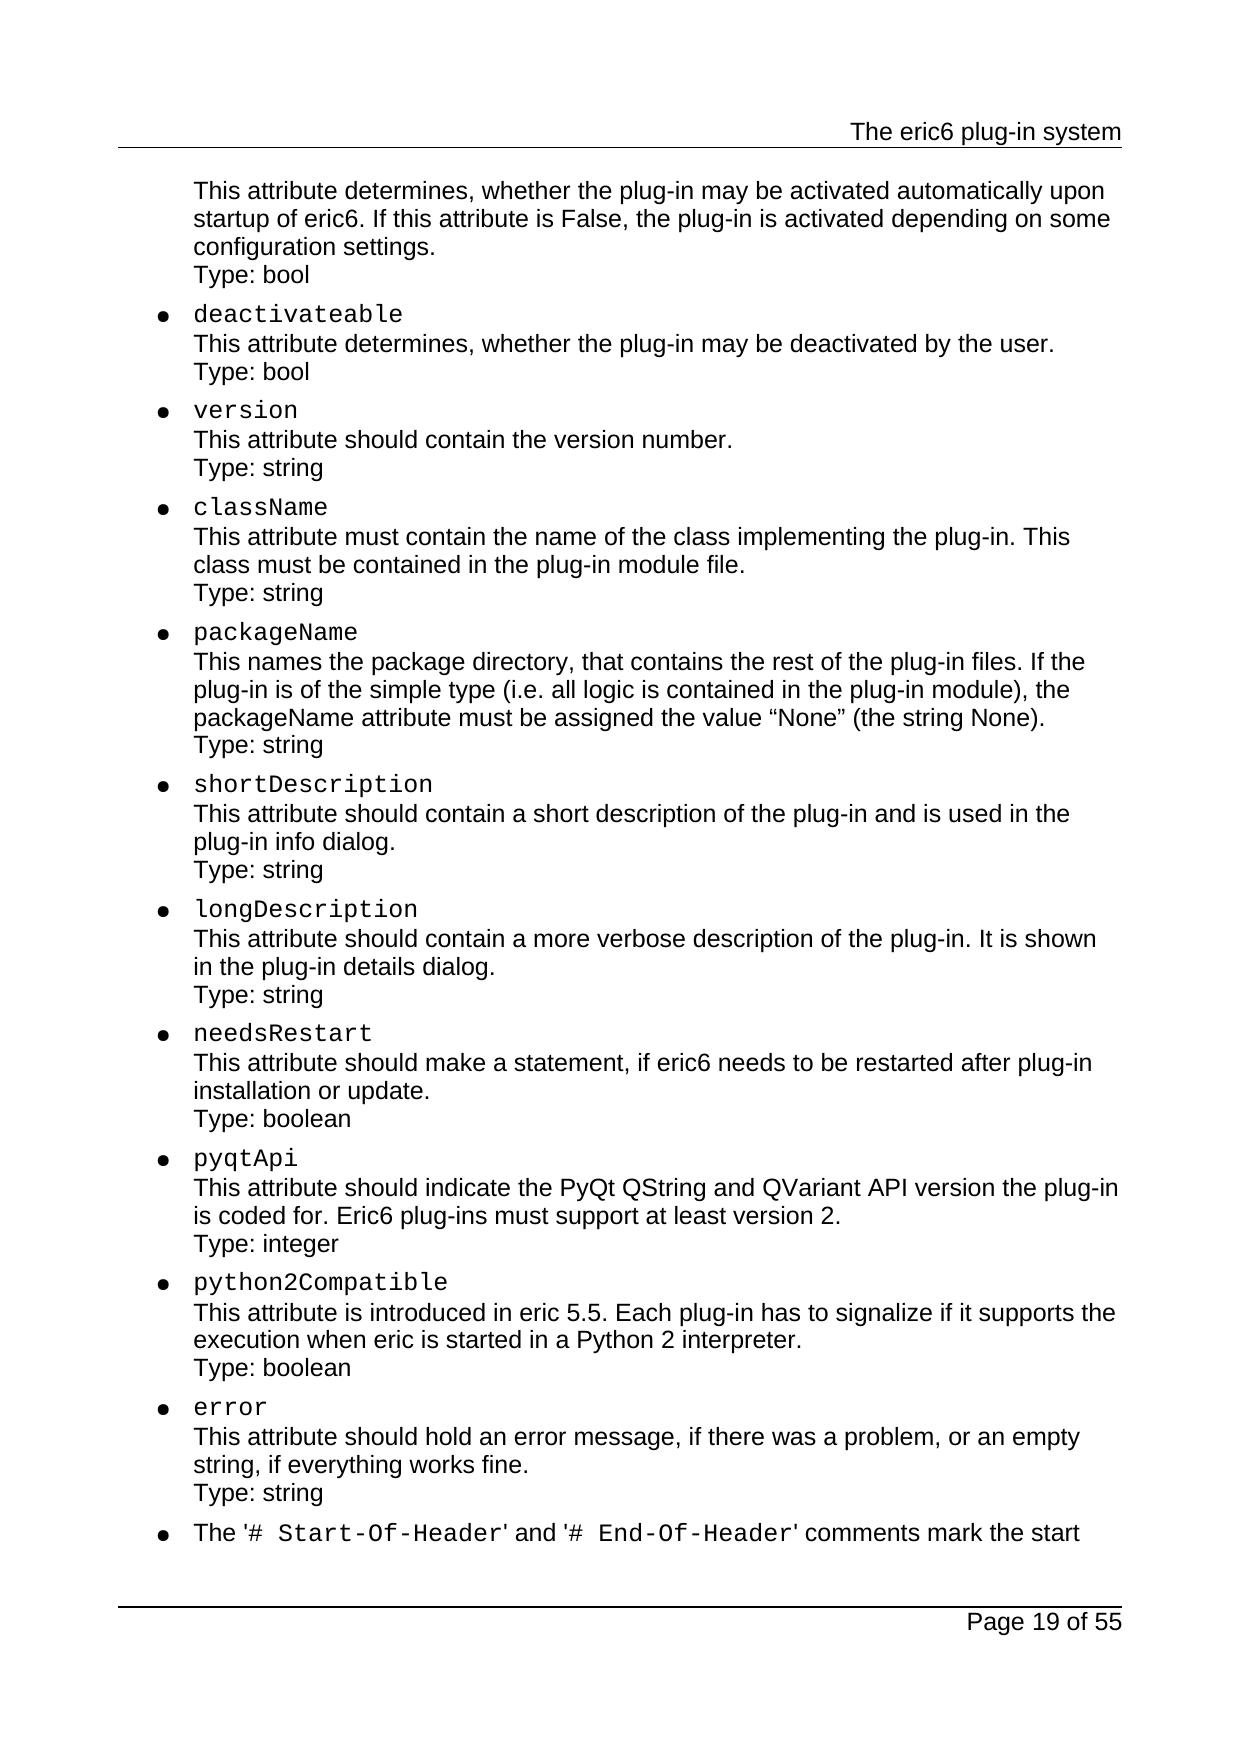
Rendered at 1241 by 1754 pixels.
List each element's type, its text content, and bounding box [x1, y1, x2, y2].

list className This attribute must contain the name of the class implementing the plug-in. This class must be contained in the plug-in module file. Type: string [156, 494, 1122, 607]
list packageName This names the package directory, that contains the rest of the plug-in files. If the plug-in is of the simple type (i.e. all logic is contained in the plug-in module), the packageName attribute must be assigned the value “None” (the string None). Type: string [156, 619, 1122, 759]
list The '# Start-Of-Header' and '# End-Of-Header' comments mark the start [156, 1519, 1122, 1549]
list needsRestart This attribute should make a statement, if eric6 needs to be restarted after plug-in installation or update. Type: boolean [156, 1021, 1122, 1133]
list version This attribute should contain the version number. Type: string [156, 398, 1122, 482]
list error This attribute should hold an error message, if there was a problem, or an empty string, if everything works fine. Type: string [156, 1394, 1122, 1507]
list pyqtApi This attribute should indicate the PyQt QString and QVariant API version the plug-in is coded for. Eric6 plug-ins must support at least version 2. Type: integer [156, 1145, 1122, 1257]
list This attribute determines, whether the plug-in may be activated automatically upon startup of eric6. If this attribute is False, the plug-in is activated depending on some configuration settings. Type: bool [156, 177, 1122, 289]
list longDescription This attribute should contain a more verbose description of the plug-in. It is shown in the plug-in details dialog. Type: string [156, 896, 1122, 1008]
list deactivateable This attribute determines, whether the plug-in may be deactivated by the user. Type: bool [156, 301, 1122, 385]
list python2Compatible This attribute is introduced in eric 5.5. Each plug-in has to signalize if it supports the execution when eric is started in a Python 2 interpreter. Type: boolean [156, 1270, 1122, 1382]
list shortDescription This attribute should contain a short description of the plug-in and is used in the plug-in info dialog. Type: string [156, 772, 1122, 884]
